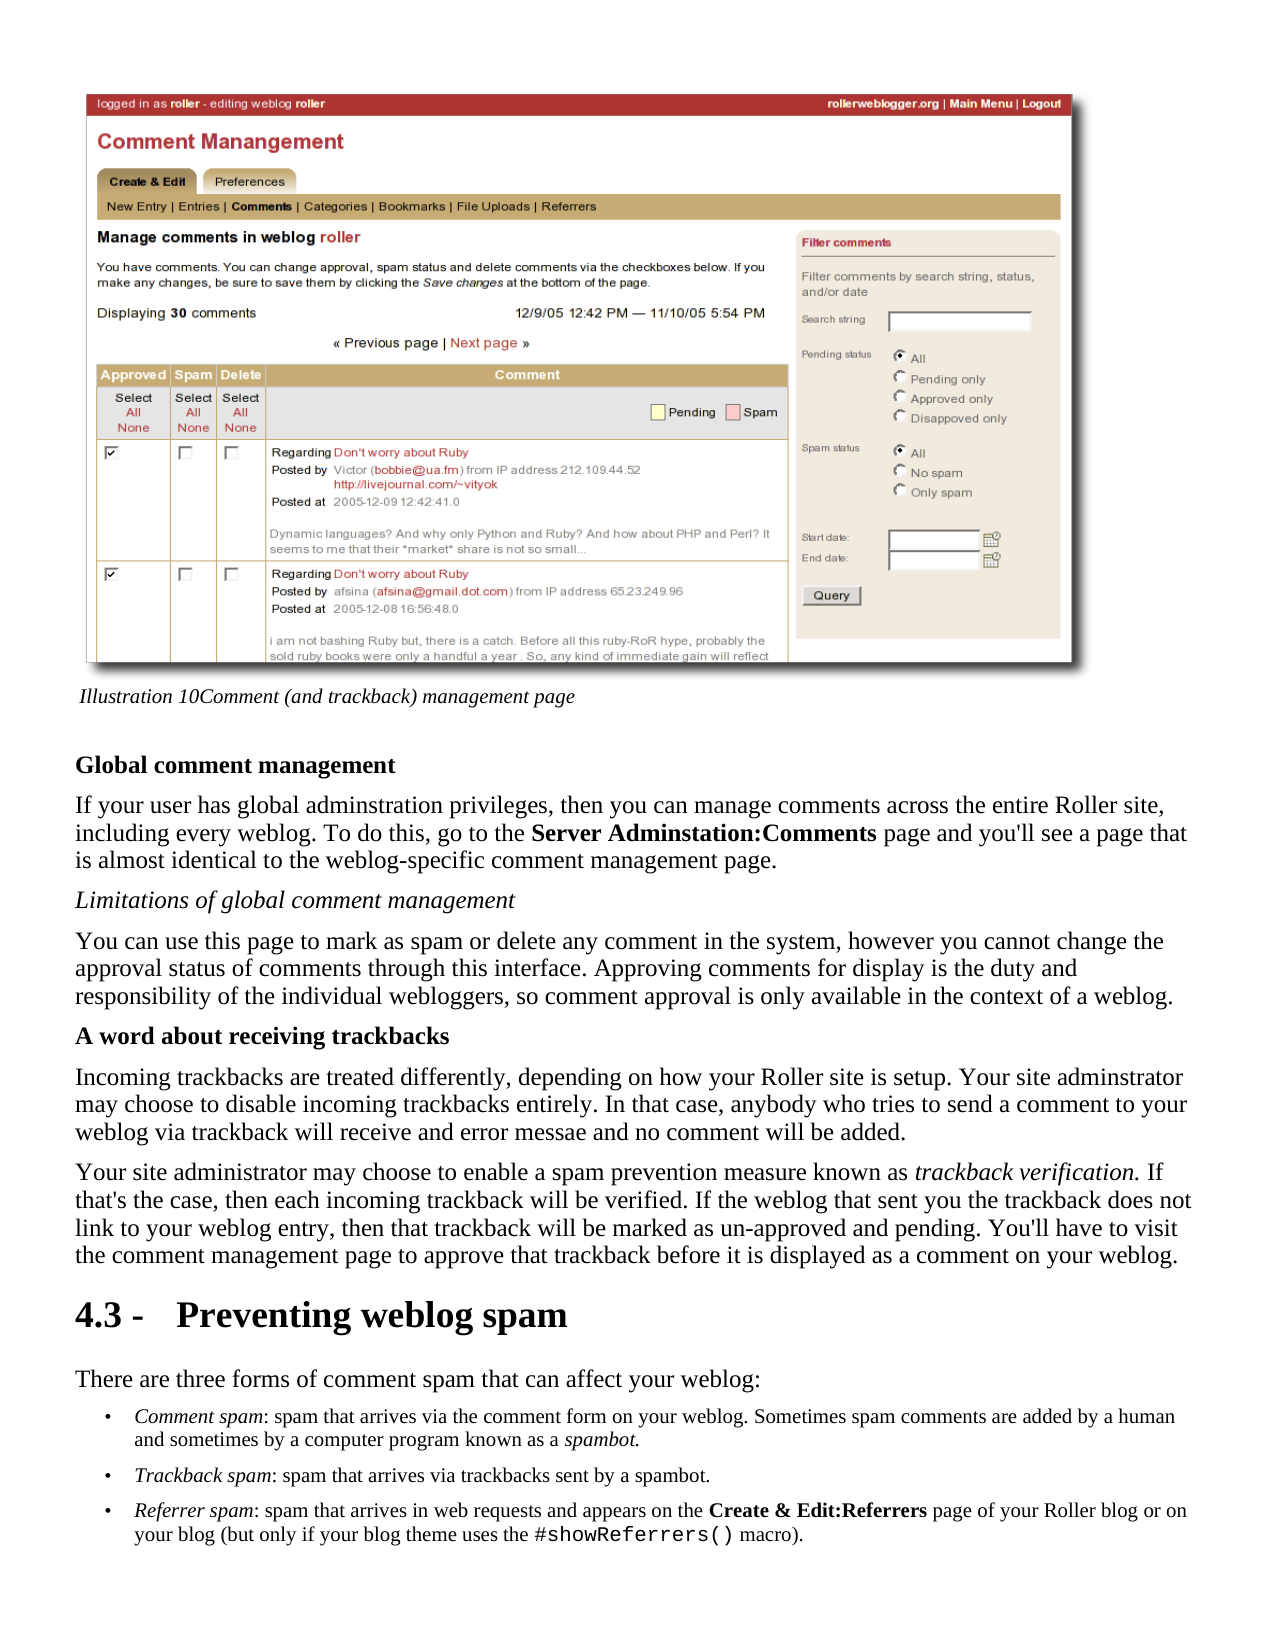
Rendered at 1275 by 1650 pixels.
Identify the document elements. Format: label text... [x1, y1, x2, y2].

text Your site administrator may choose to enable a spam prevention measure known as trackback verification. If that's the case, then each incoming trackback will be verified. If the weblog that sent you the trackback does not link to your weblog entry, then that trackback will be marked as un-approved and pending. You'll have to visit the comment management page to approve that trackback before it is displayed as a comment on your weblog. [75, 1158, 1200, 1269]
text A word about receiving trackbacks [75, 1022, 1200, 1050]
list Referrer spam: spam that arrives in web requests and appears on the Create & Edit:Referrers page of your Roller blog or on your blog (but only if your blog theme uses the #showReferrers() macro). [104, 1499, 1200, 1547]
text You can use this page to mark as spam or delete any comment in the system, however you cannot change the approval status of comments through this interface. Approving comments for display is the duty and responsibility of the individual webloggers, so comment approval is only available in the context of a weblog. [75, 927, 1200, 1010]
text Illustration 10Comment (and trackback) management page [79, 87, 1118, 708]
list Trackback spam: spam that arrives via trackbacks sent by a spambot. [104, 1464, 1200, 1487]
list Comment spam: spam that arrives via the comment form on your weblog. Sometimes spam comments are added by a human and sometimes by a computer program known as a spambot. [104, 1405, 1200, 1451]
text There are three forms of comment spam that can affect your weblog: [75, 1365, 1200, 1393]
text Global comment management [75, 751, 1200, 778]
text If your user has global adminstration privileges, then you can manage comments across the entire Roller site, including every weblog. To do this, go to the Server Adminstation:Comments page and you'll see a page that is almost identical to the weblog-specific comment management page. [75, 791, 1200, 874]
picture [79, 87, 1097, 686]
subtitle Preventing weblog spam [75, 1294, 1200, 1336]
text Limitations of global comment management [75, 887, 1200, 914]
text Incoming trackbacks are treated differently, depending on how your Roller site is setup. Your site adminstrator may choose to disable incoming trackbacks entirely. In that case, anybody who tries to send a comment to your weblog via trackback will receive and error messae and no comment will be added. [75, 1063, 1200, 1146]
